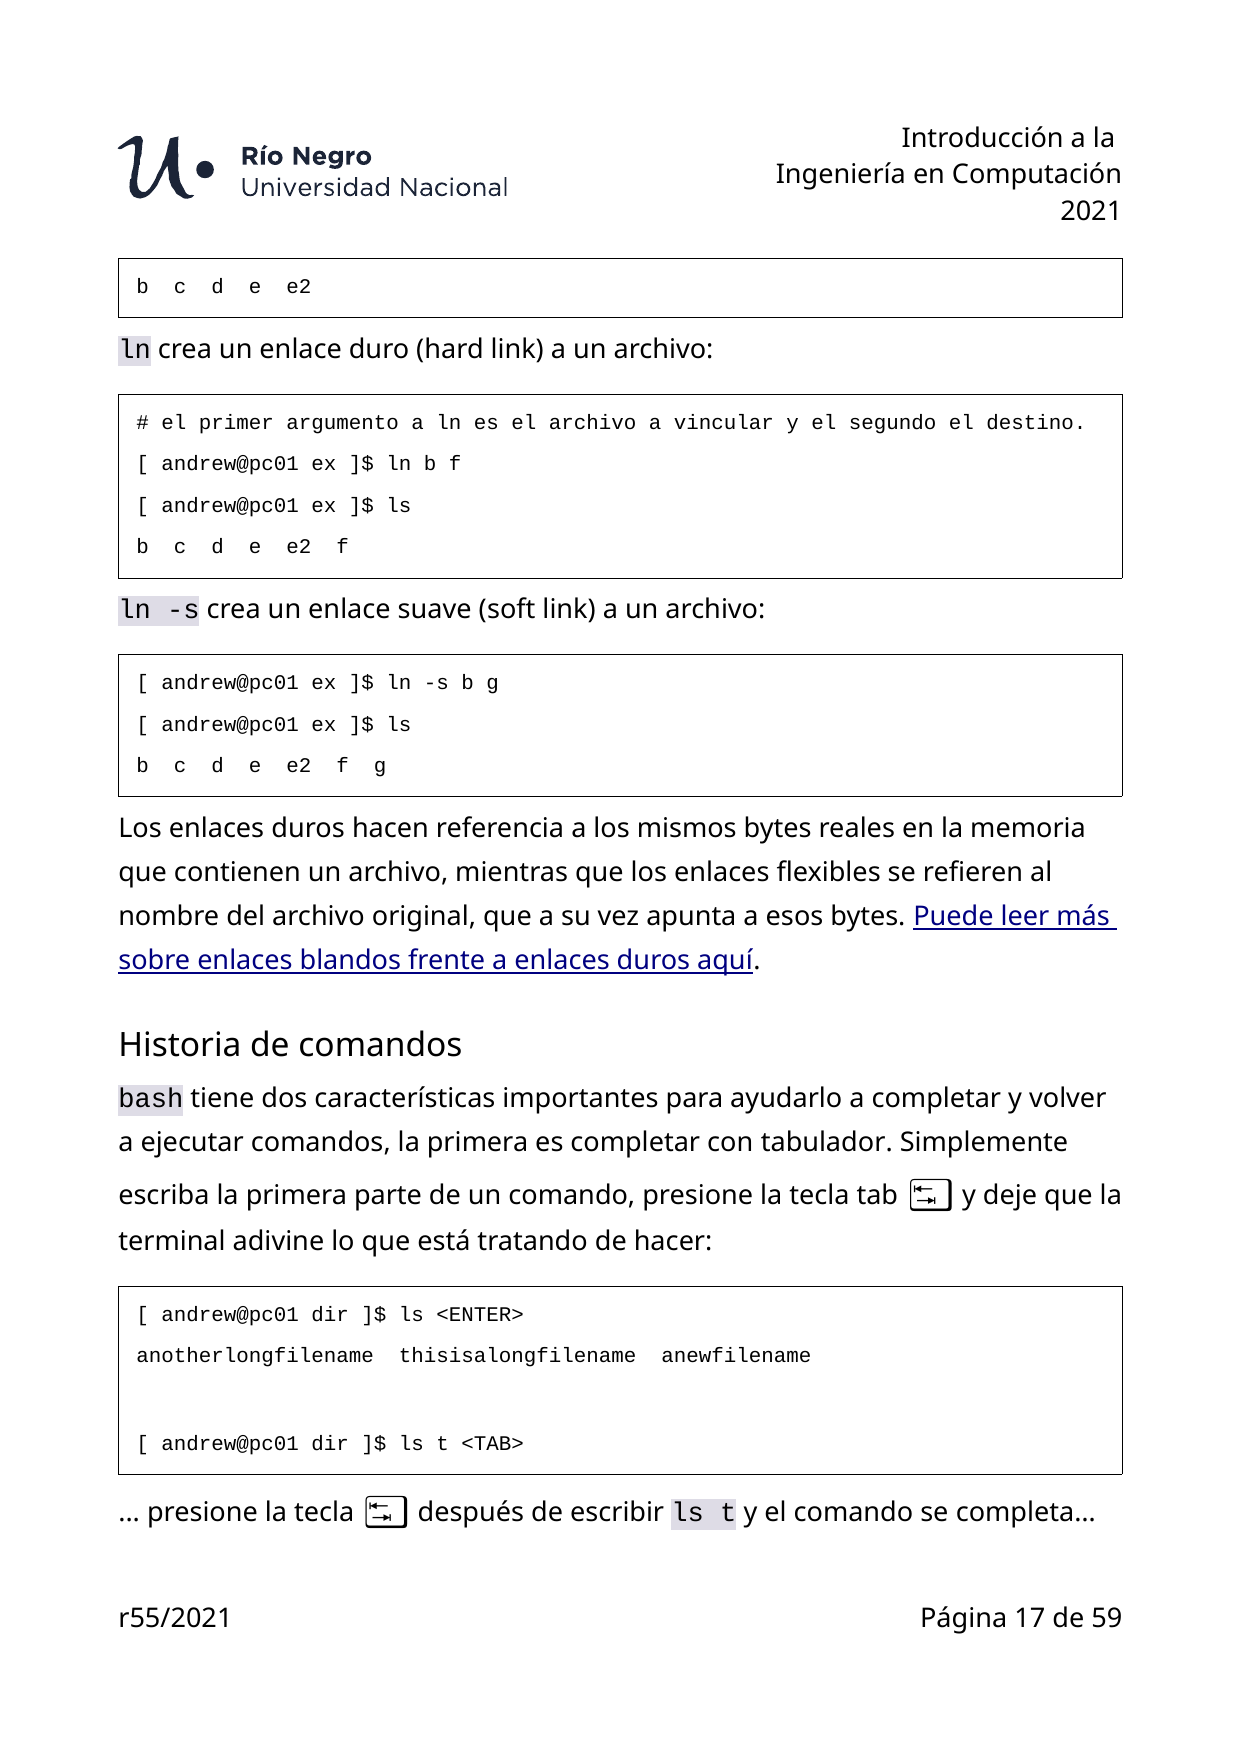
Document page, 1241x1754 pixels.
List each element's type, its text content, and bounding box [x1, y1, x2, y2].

text b c d e e2 [119, 259, 1122, 317]
subtitle Historia de comandos [118, 1020, 1122, 1066]
text ... presione la tecla  después de escribir ls t y el comando se completa… [118, 1486, 1122, 1531]
text bash tiene dos características importantes para ayudarlo a completar y volver a ejecutar comandos, la primera es completar con tabulador. Simplemente escriba la primera parte de un comando, presione la tecla tab  y deje que la terminal adivine lo que está tratando de hacer: [118, 1078, 1122, 1258]
text [ andrew@pc01 ex ]$ ln -s b g [119, 655, 1122, 696]
text [ andrew@pc01 ex ]$ ls [119, 696, 1122, 737]
text [ andrew@pc01 dir ]$ ls <ENTER> [119, 1287, 1122, 1327]
text [ andrew@pc01 ex ]$ ls [119, 477, 1122, 518]
text [ andrew@pc01 ex ]$ ln b f [119, 436, 1122, 477]
text anotherlongfilename thisisalongfilename anewfilename [119, 1327, 1122, 1369]
text b c d e e2 f [119, 518, 1122, 578]
text Los enlaces duros hacen referencia a los mismos bytes reales en la memoria que contienen un archivo, mientras que los enlaces flexibles se refieren al nombre del archivo original, que a su vez apunta a esos bytes. Puede leer más sobre enlaces blandos frente a enlaces duros aquí. [118, 808, 1122, 977]
text ln crea un enlace duro (hard link) a un archivo: [118, 329, 1122, 366]
text [ andrew@pc01 dir ]$ ls t <TAB> [119, 1415, 1122, 1474]
text ln -s crea un enlace suave (soft link) a un archivo: [118, 589, 1122, 626]
text # el primer argumento a ln es el archivo a vincular y el segundo el destino. [119, 395, 1122, 436]
text b c d e e2 f g [119, 737, 1122, 796]
